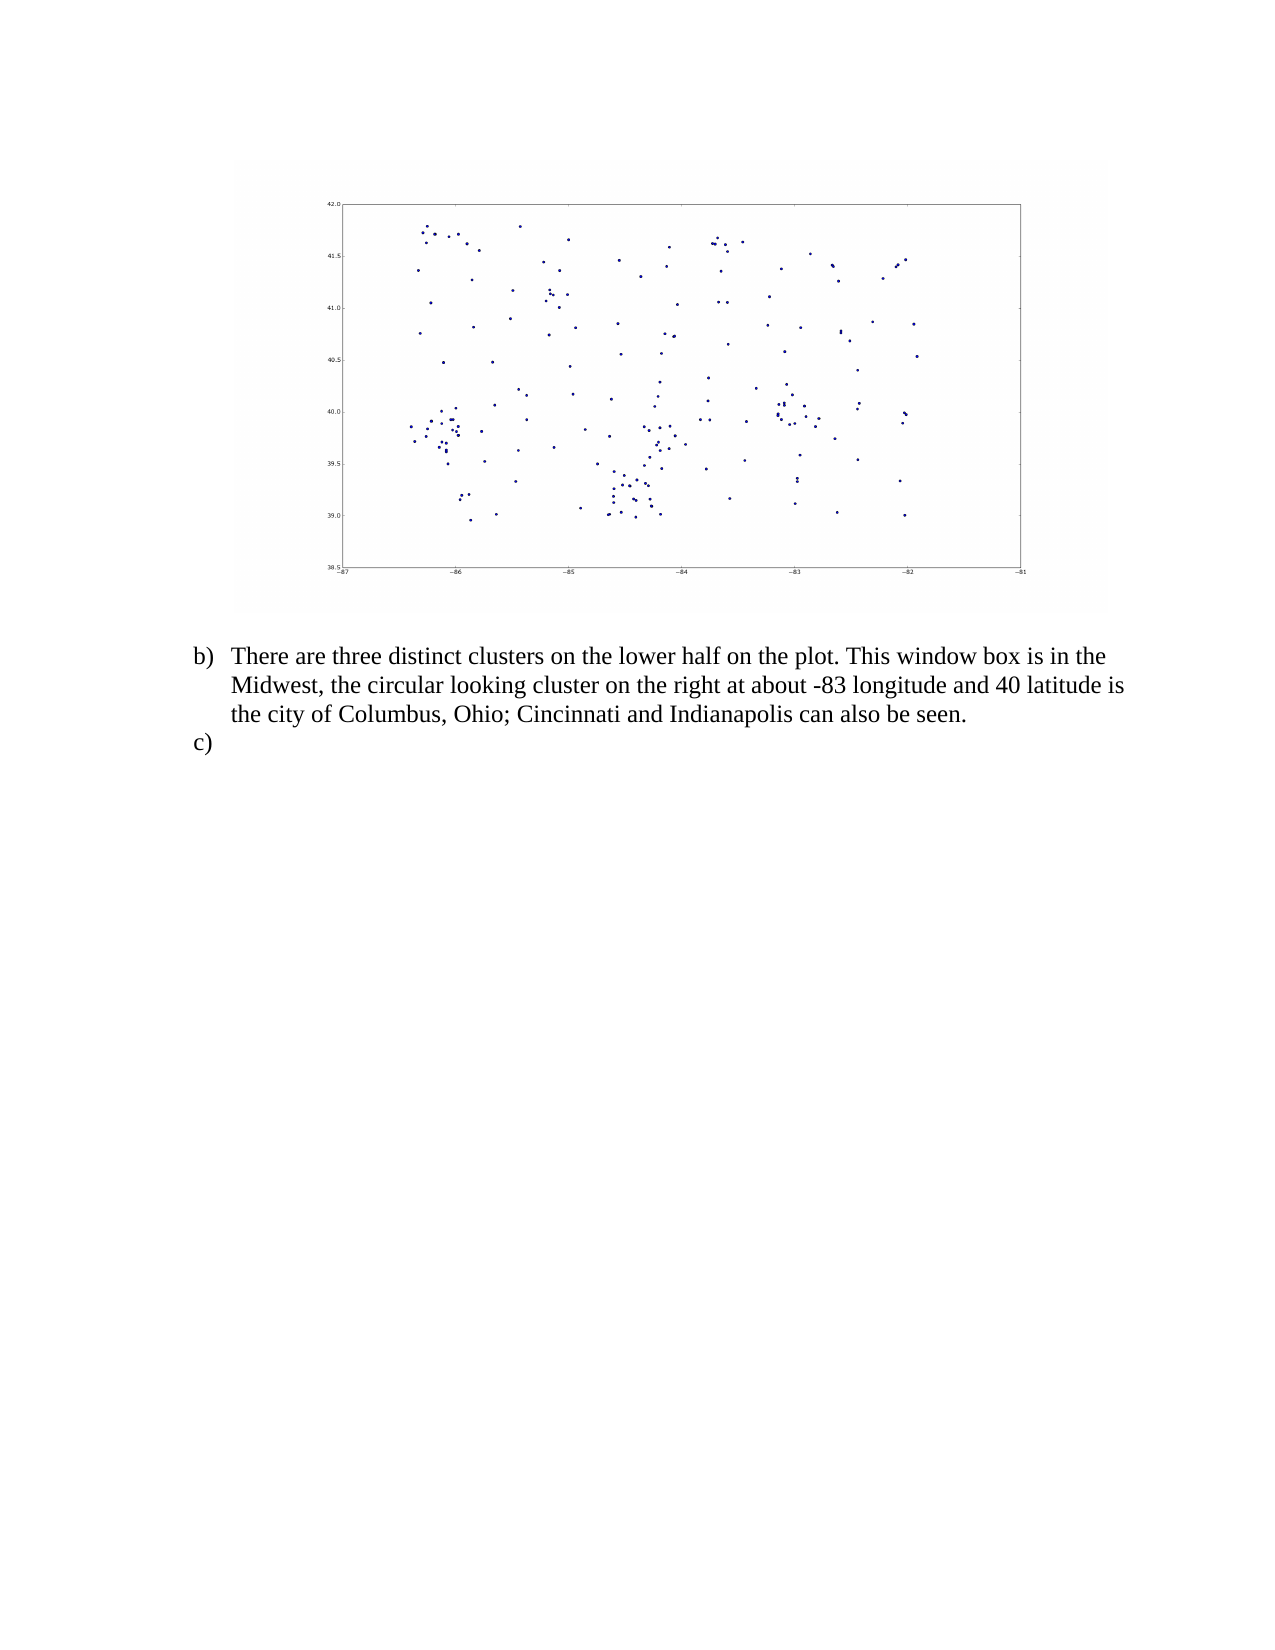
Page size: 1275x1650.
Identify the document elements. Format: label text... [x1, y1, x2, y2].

picture [233, 160, 1108, 613]
list There are three distinct clusters on the lower half on the plot. This window box is in the Midwest, the circular looking cluster on the right at about -83 longitude and 40 latitude is the city of Columbus, Ohio; Cincinnati and Indianapolis can also be seen. [193, 641, 1157, 727]
